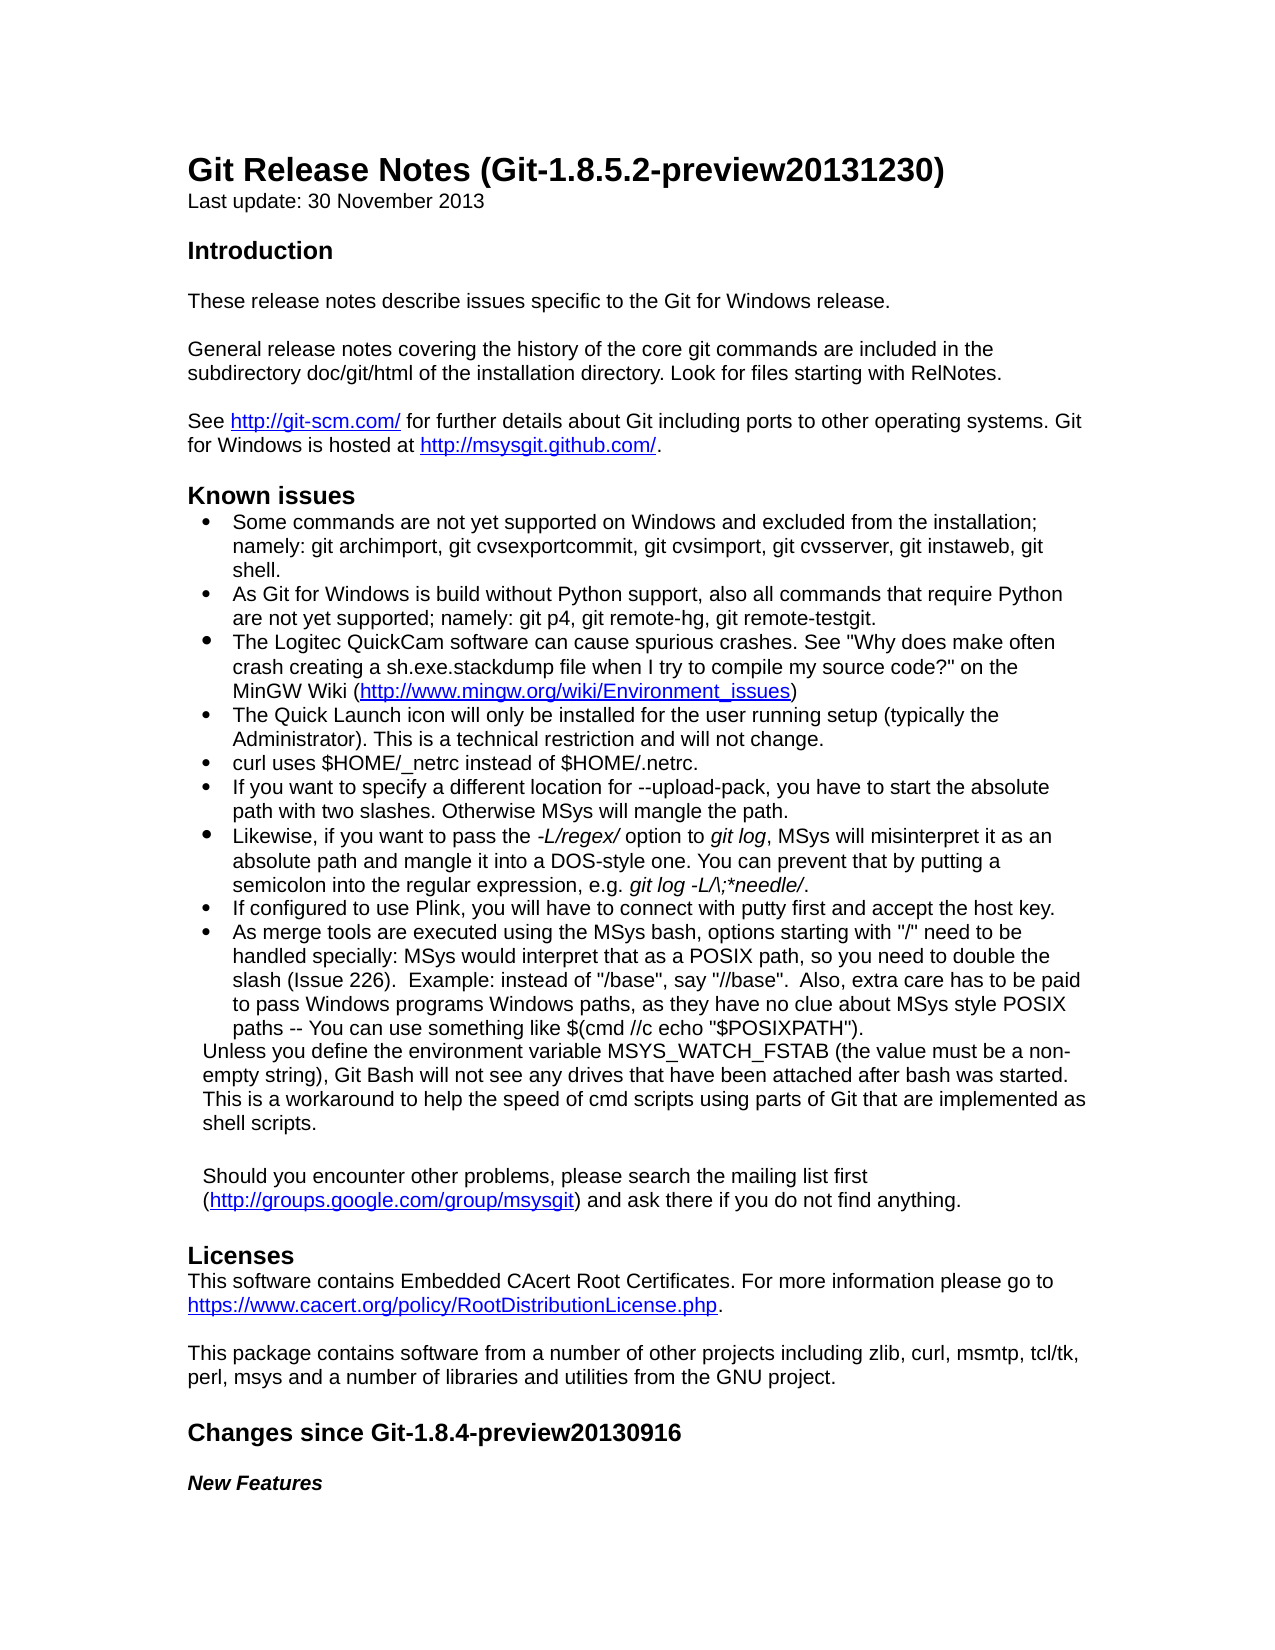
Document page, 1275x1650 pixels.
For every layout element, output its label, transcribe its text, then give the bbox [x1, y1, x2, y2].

list If you want to specify a different location for --upload-pack, you have to start the absolute path with two slashes. Otherwise MSys will mangle the path. [202, 774, 1087, 822]
text Git Release Notes (Git-1.8.5.2-preview20131230) [187, 150, 1087, 188]
text Changes since Git-1.8.4-preview20130916 [187, 1418, 1087, 1447]
list The Quick Launch icon will only be installed for the user running setup (typically the Administrator). This is a technical restriction and will not change. [202, 702, 1087, 750]
text These release notes describe issues specific to the Git for Windows release. [187, 289, 1087, 313]
text Last update: 30 November 2013 [187, 188, 1087, 212]
list As Git for Windows is build without Python support, also all commands that require Python are not yet supported; namely: git p4, git remote-hg, git remote-testgit. [202, 581, 1087, 629]
list curl uses $HOME/_netrc instead of $HOME/.netrc. [202, 750, 1087, 774]
list As merge tools are executed using the MSys bash, options starting with "/" need to be handled specially: MSys would interpret that as a POSIX path, so you need to double the slash (Issue 226). Example: instead of "/base", say "//base". Also, extra care has to be paid to pass Windows programs Windows paths, as they have no clue about MSys style POSIX paths -- You can use something like $(cmd //c echo "$POSIXPATH"). [202, 919, 1087, 1039]
text This software contains Embedded CAcert Root Certificates. For more information please go to https://www.cacert.org/policy/RootDistributionLicense.php. [187, 1269, 1087, 1317]
text This package contains software from a number of other projects including zlib, curl, msmtp, tcl/tk, perl, msys and a number of libraries and utilities from the GNU project. [187, 1341, 1087, 1389]
list Some commands are not yet supported on Windows and excluded from the installation; namely: git archimport, git cvsexportcommit, git cvsimport, git cvsserver, git instaweb, git shell. [202, 509, 1087, 581]
list The Logitec QuickCam software can cause spurious crashes. See "Why does make often crash creating a sh.exe.stackdump file when I try to compile my source code?" on the MinGW Wiki (http://www.mingw.org/wiki/Environment_issues) [202, 629, 1087, 702]
text See http://git-scm.com/ for further details about Git including ports to other operating systems. Git for Windows is hosted at http://msysgit.github.com/. [187, 409, 1087, 457]
text Introduction [187, 236, 1087, 265]
text Licenses [187, 1241, 1087, 1269]
text New Features [187, 1471, 1087, 1494]
text General release notes covering the history of the core git commands are included in the subdirectory doc/git/html of the installation directory. Look for files starting with RelNotes. [187, 337, 1087, 385]
list If configured to use Plink, you will have to connect with putty first and accept the host key. [202, 895, 1087, 919]
text Unless you define the environment variable MSYS_WATCH_FSTAB (the value must be a non-empty string), Git Bash will not see any drives that have been attached after bash was started. This is a workaround to help the speed of cmd scripts using parts of Git that are implemented as shell scripts. Should you encounter other problems, please search the mailing list first (http://groups.google.com/group/msysgit) and ask there if you do not find anything. [202, 1039, 1087, 1212]
text Known issues [187, 481, 1087, 509]
list Likewise, if you want to pass the -L/regex/ option to git log, MSys will misinterpret it as an absolute path and mangle it into a DOS-style one. You can prevent that by putting a semicolon into the regular expression, e.g. git log -L/\;*needle/. [202, 822, 1087, 895]
